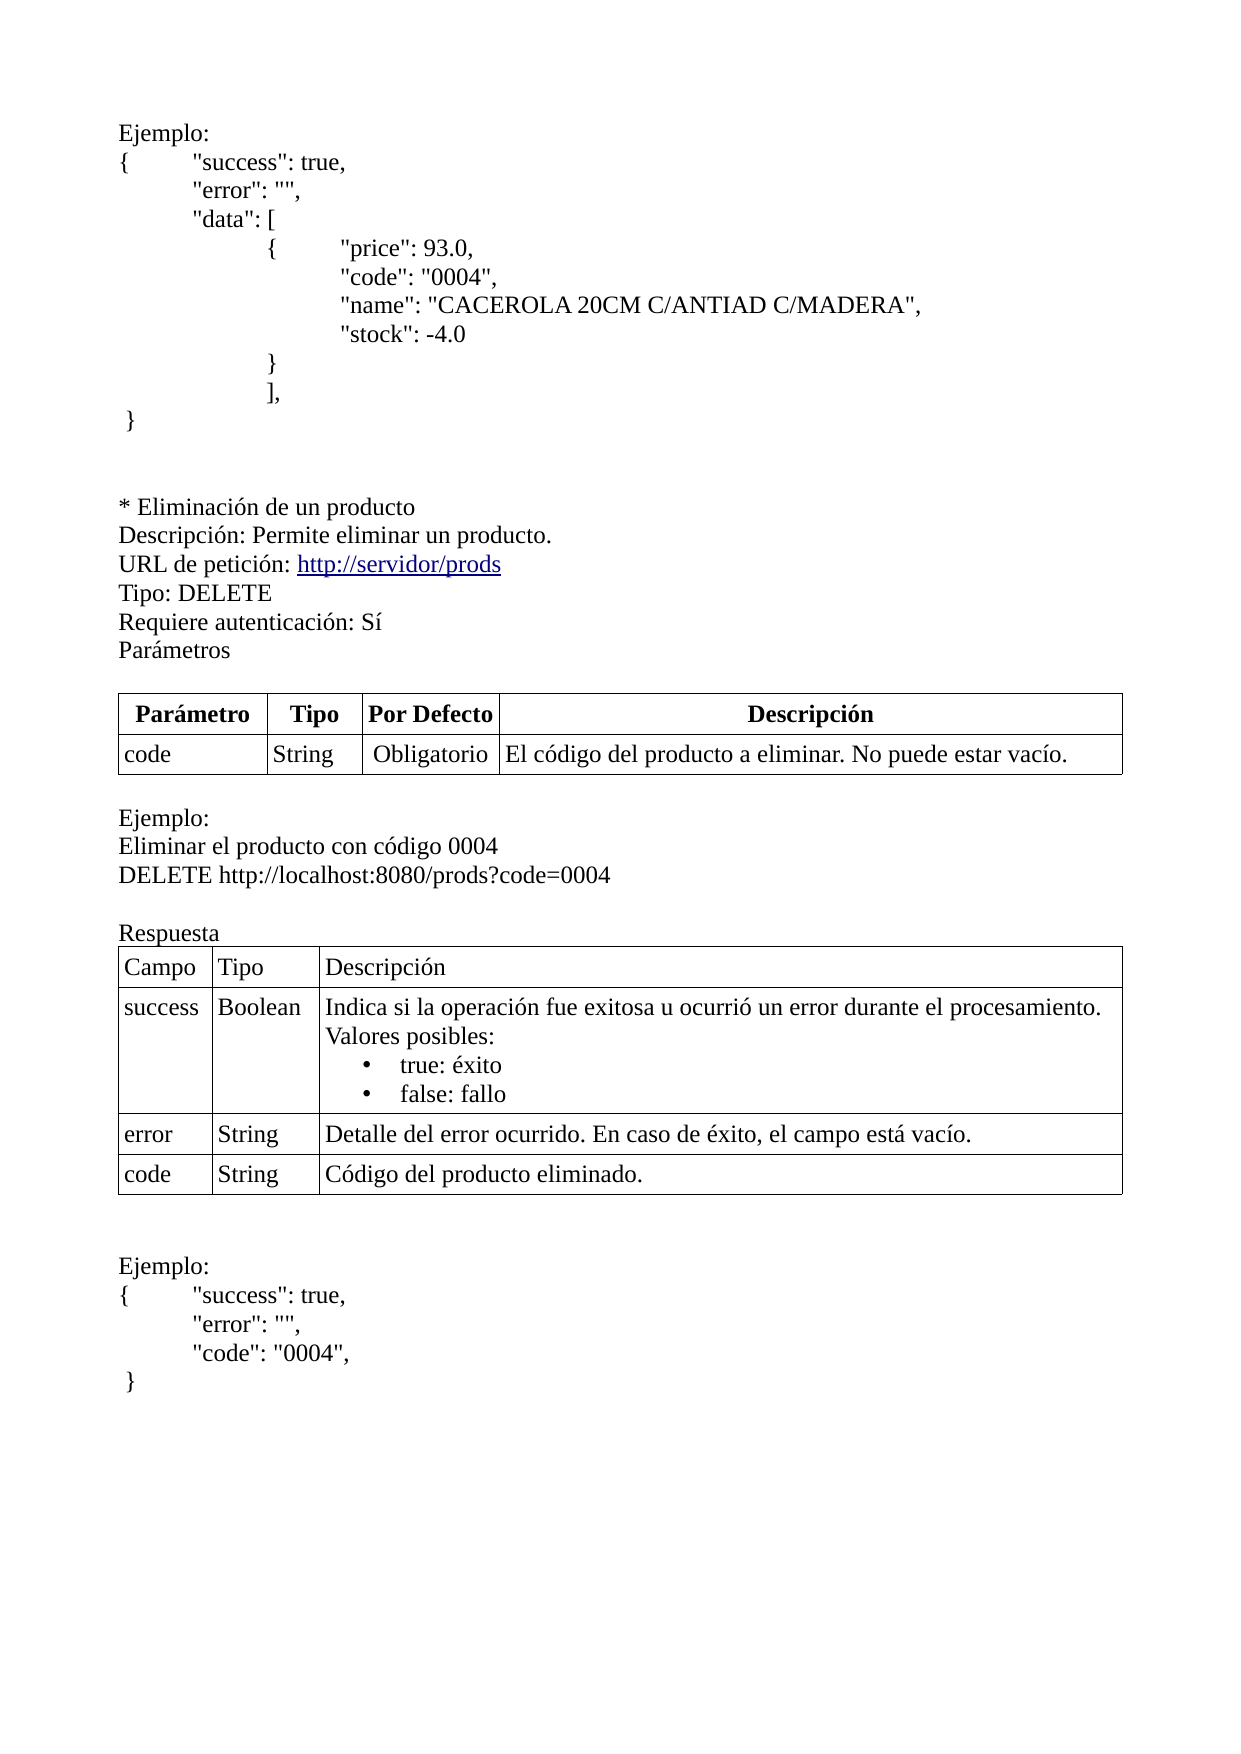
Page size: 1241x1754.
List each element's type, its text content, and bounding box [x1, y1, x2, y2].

text URL de petición: http://servidor/prods [118, 549, 1122, 578]
table_cell String [213, 1155, 319, 1194]
text Parámetros [118, 636, 1122, 664]
text Ejemplo: { "success": true, [118, 1251, 1122, 1309]
text "error": "", [118, 1309, 1122, 1338]
table_cell code [119, 735, 267, 774]
text "code": "0004", [118, 1338, 1122, 1366]
text } [118, 406, 1122, 434]
table_cell Boolean [213, 988, 319, 1113]
table_header Tipo [213, 947, 319, 987]
table_header Campo [119, 947, 212, 987]
text * Eliminación de un producto [118, 492, 1122, 521]
table_cell Código del producto eliminado. [320, 1155, 1122, 1194]
text Requiere autenticación: Sí [118, 607, 1122, 636]
text ], [118, 377, 1122, 406]
table_header Parámetro [119, 694, 267, 733]
text Descripción: Permite eliminar un producto. [118, 521, 1122, 549]
text Ejemplo: { "success": true, [118, 118, 1122, 176]
table_header Por Defecto [363, 694, 499, 733]
text "code": "0004", [118, 262, 1122, 291]
table_cell success [119, 988, 212, 1113]
table_cell code [119, 1155, 212, 1194]
table_cell Detalle del error ocurrido. En caso de éxito, el campo está vacío. [320, 1114, 1122, 1153]
text "stock": -4.0 [118, 319, 1122, 348]
table_header Descripción [500, 694, 1122, 733]
table_cell String [268, 735, 362, 774]
text Tipo: DELETE [118, 578, 1122, 607]
text } [118, 1366, 1122, 1395]
table_cell Indica si la operación fue exitosa u ocurrió un error durante el procesamiento. Valores posibles: true: éxito false: fallo [320, 988, 1122, 1113]
table_cell String [213, 1114, 319, 1153]
text "data": [ [118, 204, 1122, 233]
table_cell Obligatorio [363, 735, 499, 774]
text "name": "CACEROLA 20CM C/ANTIAD C/MADERA", [118, 291, 1122, 319]
text Respuesta [118, 918, 1122, 946]
text } [118, 348, 1122, 377]
text Ejemplo: [118, 803, 1122, 831]
table_cell error [119, 1114, 212, 1153]
text "error": "", [118, 176, 1122, 204]
text { "price": 93.0, [118, 233, 1122, 262]
table_header Tipo [268, 694, 362, 733]
table_cell El código del producto a eliminar. No puede estar vacío. [500, 735, 1122, 774]
text Eliminar el producto con código 0004 [118, 831, 1122, 860]
text DELETE http://localhost:8080/prods?code=0004 [118, 860, 1122, 889]
table_header Descripción [320, 947, 1122, 987]
